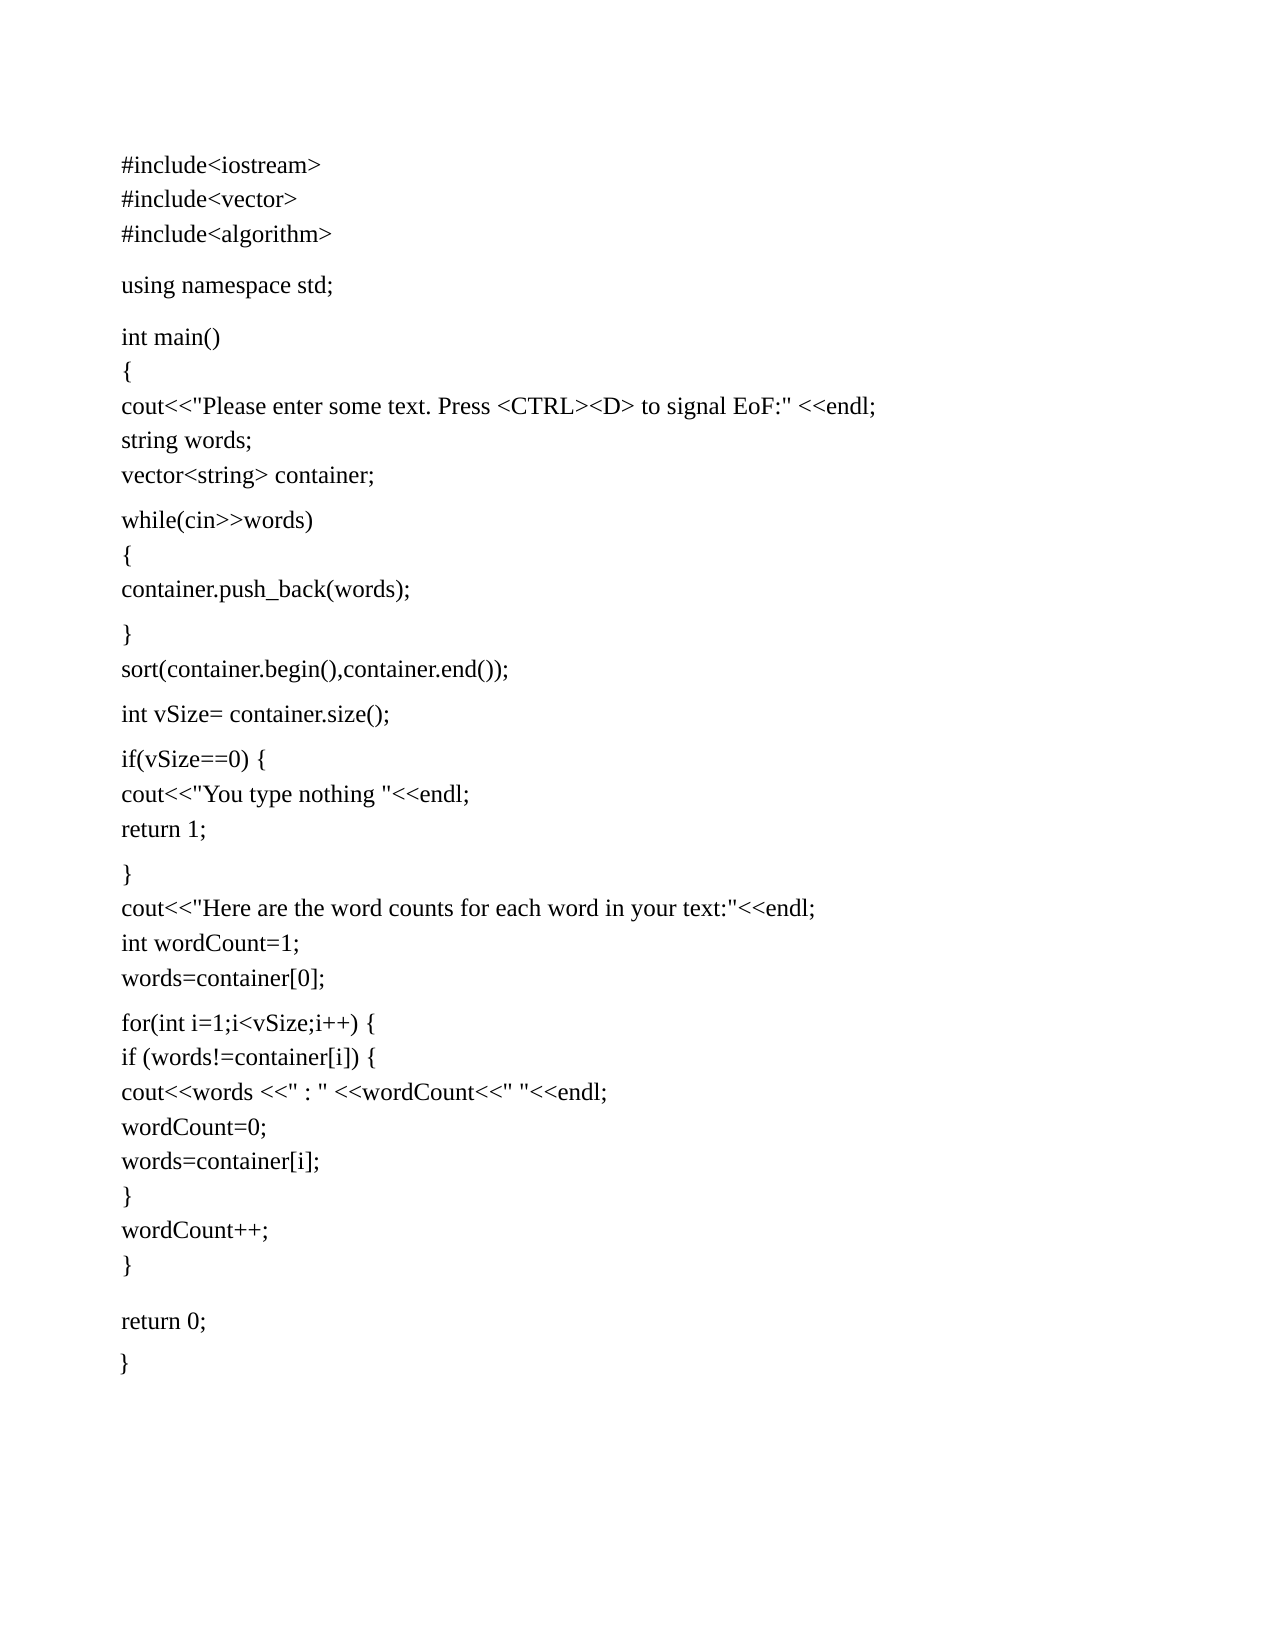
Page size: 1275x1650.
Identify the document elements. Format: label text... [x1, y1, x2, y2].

table_header [118, 1282, 136, 1292]
table_header while(cin>>words) [118, 502, 326, 537]
table_header { [118, 537, 148, 571]
table_header } [118, 617, 148, 651]
table_header wordCount++; [118, 1213, 282, 1247]
table_header { [118, 353, 148, 388]
table_header #include<vector> [118, 181, 311, 216]
table_header container.push_back(words); [118, 571, 423, 606]
table_header [118, 994, 136, 1005]
table_header [118, 731, 136, 742]
table_header using namespace std; [118, 261, 346, 308]
table_header [118, 845, 136, 856]
table_header string words; [118, 423, 266, 457]
table_header } [118, 1247, 148, 1282]
table_header return 1; [118, 811, 220, 845]
table_header [118, 492, 136, 502]
table_header words=container[i]; [118, 1143, 332, 1178]
table_header [118, 606, 136, 617]
table_header return 0; [118, 1303, 220, 1337]
table_header cout<<words <<" : " <<wordCount<<" "<<endl; [118, 1074, 620, 1109]
text } [118, 1348, 1157, 1377]
table_header cout<<"Please enter some text. Press <CTRL><D> to signal EoF:" <<endl; [118, 388, 887, 422]
table_header cout<<"You type nothing "<<endl; [118, 776, 482, 811]
table_header if (words!=container[i]) { [118, 1040, 389, 1074]
table_header for(int i=1;i<vSize;i++) { [118, 1005, 387, 1039]
table_header [118, 686, 136, 696]
table_header wordCount=0; [118, 1109, 280, 1143]
table_header int main() [118, 319, 233, 353]
table_header int vSize= container.size(); [118, 696, 403, 731]
table_header [118, 251, 136, 261]
table_header } [118, 856, 148, 891]
table_header [118, 1338, 136, 1348]
table_header sort(container.begin(),container.end()); [118, 651, 521, 686]
table_header if(vSize==0) { [118, 742, 281, 776]
table_header #include<algorithm> [118, 216, 346, 251]
table_header } [118, 1178, 148, 1212]
table_header #include<iostream> [118, 147, 335, 181]
table_header [118, 1292, 136, 1303]
table_header cout<<"Here are the word counts for each word in your text:"<<endl; [118, 891, 825, 925]
table_header [118, 308, 136, 319]
table_header words=container[0]; [118, 960, 338, 994]
table_header int wordCount=1; [118, 925, 312, 960]
table_header vector<string> container; [118, 457, 387, 492]
